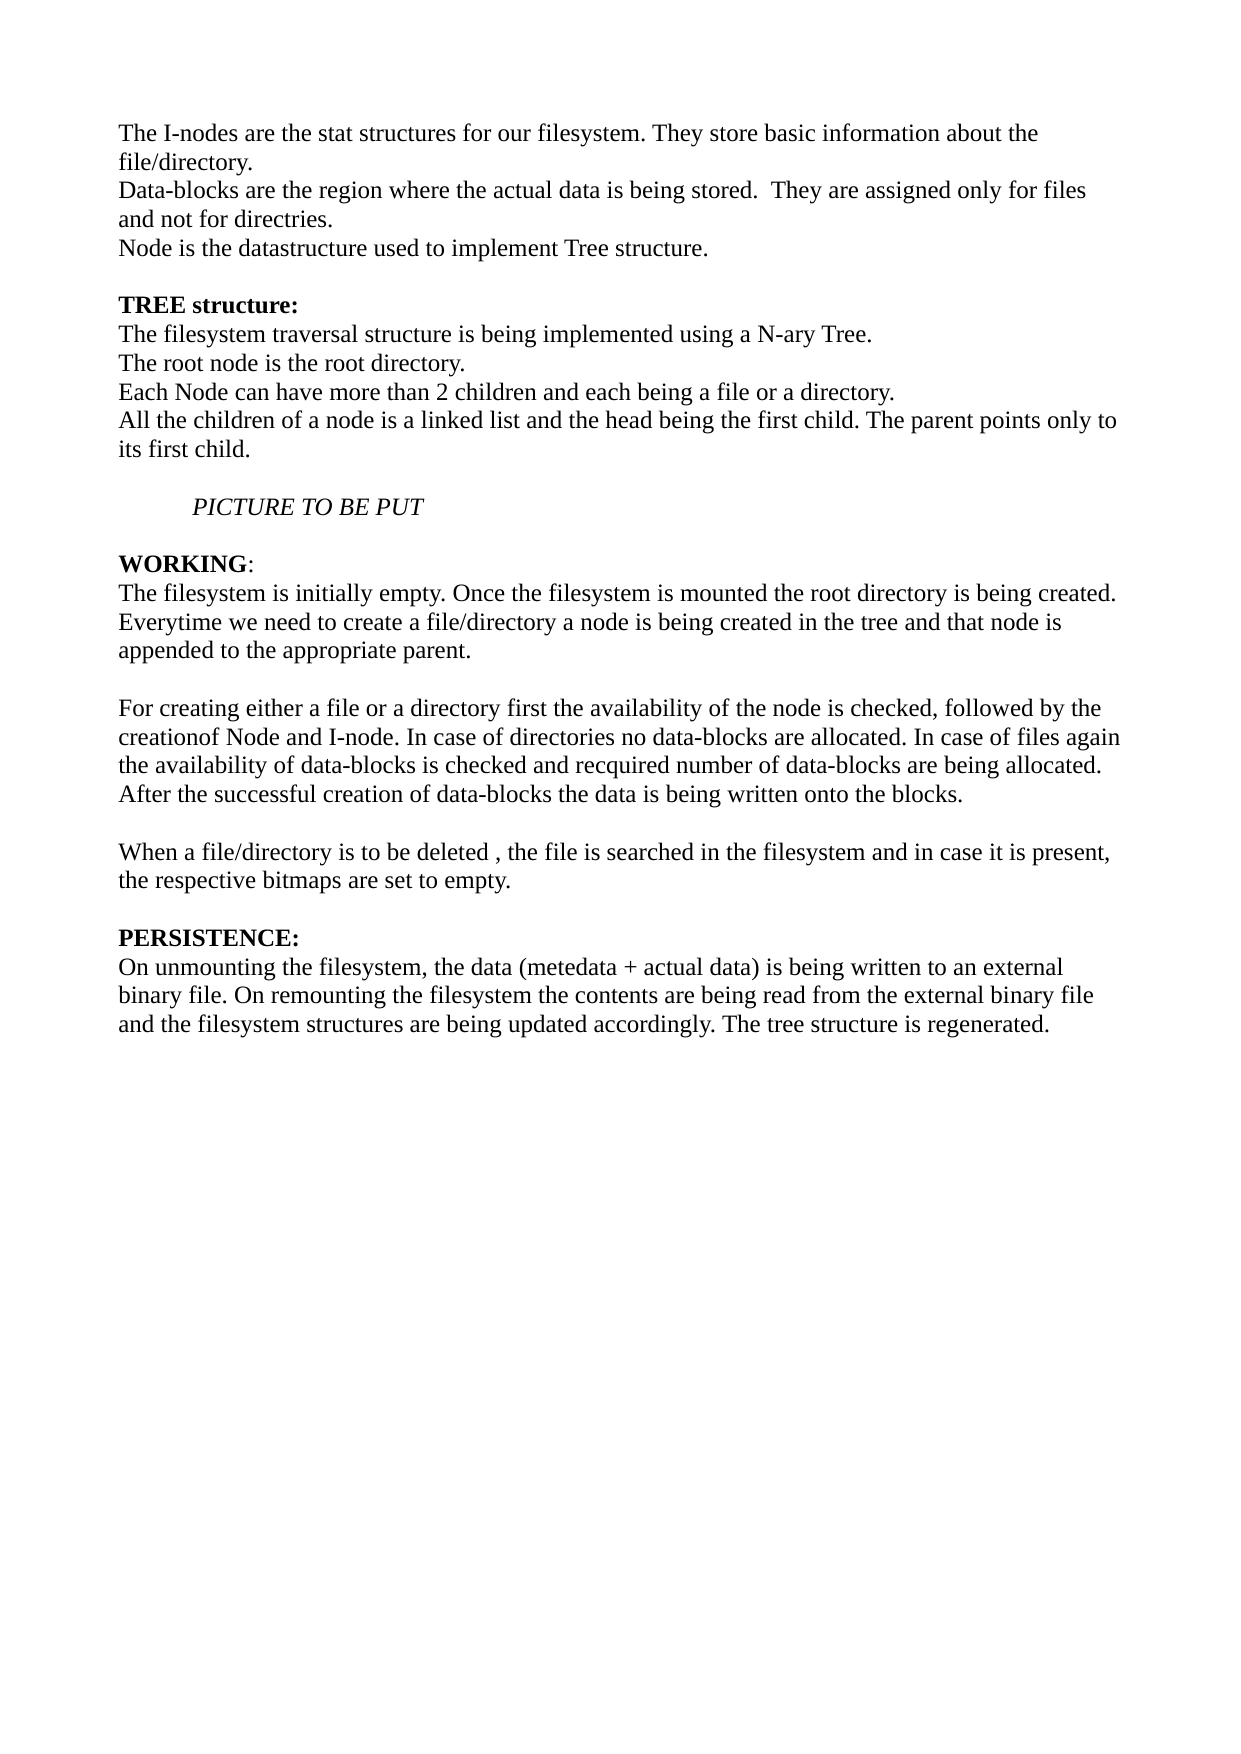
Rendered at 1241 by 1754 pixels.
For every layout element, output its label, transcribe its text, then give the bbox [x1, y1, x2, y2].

text Data-blocks are the region where the actual data is being stored. They are assigned only for files and not for directries. [118, 176, 1122, 233]
text PERSISTENCE: [118, 923, 1122, 952]
text When a file/directory is to be deleted , the file is searched in the filesystem and in case it is present, the respective bitmaps are set to empty. [118, 837, 1122, 894]
text The filesystem is initially empty. Once the filesystem is mounted the root directory is being created. Everytime we need to create a file/directory a node is being created in the tree and that node is appended to the appropriate parent. [118, 578, 1122, 664]
text The root node is the root directory. [118, 348, 1122, 377]
text TREE structure: [118, 291, 1122, 319]
text WORKING: [118, 549, 1122, 578]
text For creating either a file or a directory first the availability of the node is checked, followed by the creationof Node and I-node. In case of directories no data-blocks are allocated. In case of files again the availability of data-blocks is checked and recquired number of data-blocks are being allocated. [118, 693, 1122, 779]
text PICTURE TO BE PUT [118, 492, 1122, 521]
text The filesystem traversal structure is being implemented using a N-ary Tree. [118, 319, 1122, 348]
text Node is the datastructure used to implement Tree structure. [118, 233, 1122, 262]
text All the children of a node is a linked list and the head being the first child. The parent points only to its first child. [118, 406, 1122, 463]
text The I-nodes are the stat structures for our filesystem. They store basic information about the file/directory. [118, 118, 1122, 176]
text On unmounting the filesystem, the data (metedata + actual data) is being written to an external binary file. On remounting the filesystem the contents are being read from the external binary file and the filesystem structures are being updated accordingly. The tree structure is regenerated. [118, 952, 1122, 1038]
text Each Node can have more than 2 children and each being a file or a directory. [118, 377, 1122, 406]
text After the successful creation of data-blocks the data is being written onto the blocks. [118, 779, 1122, 808]
